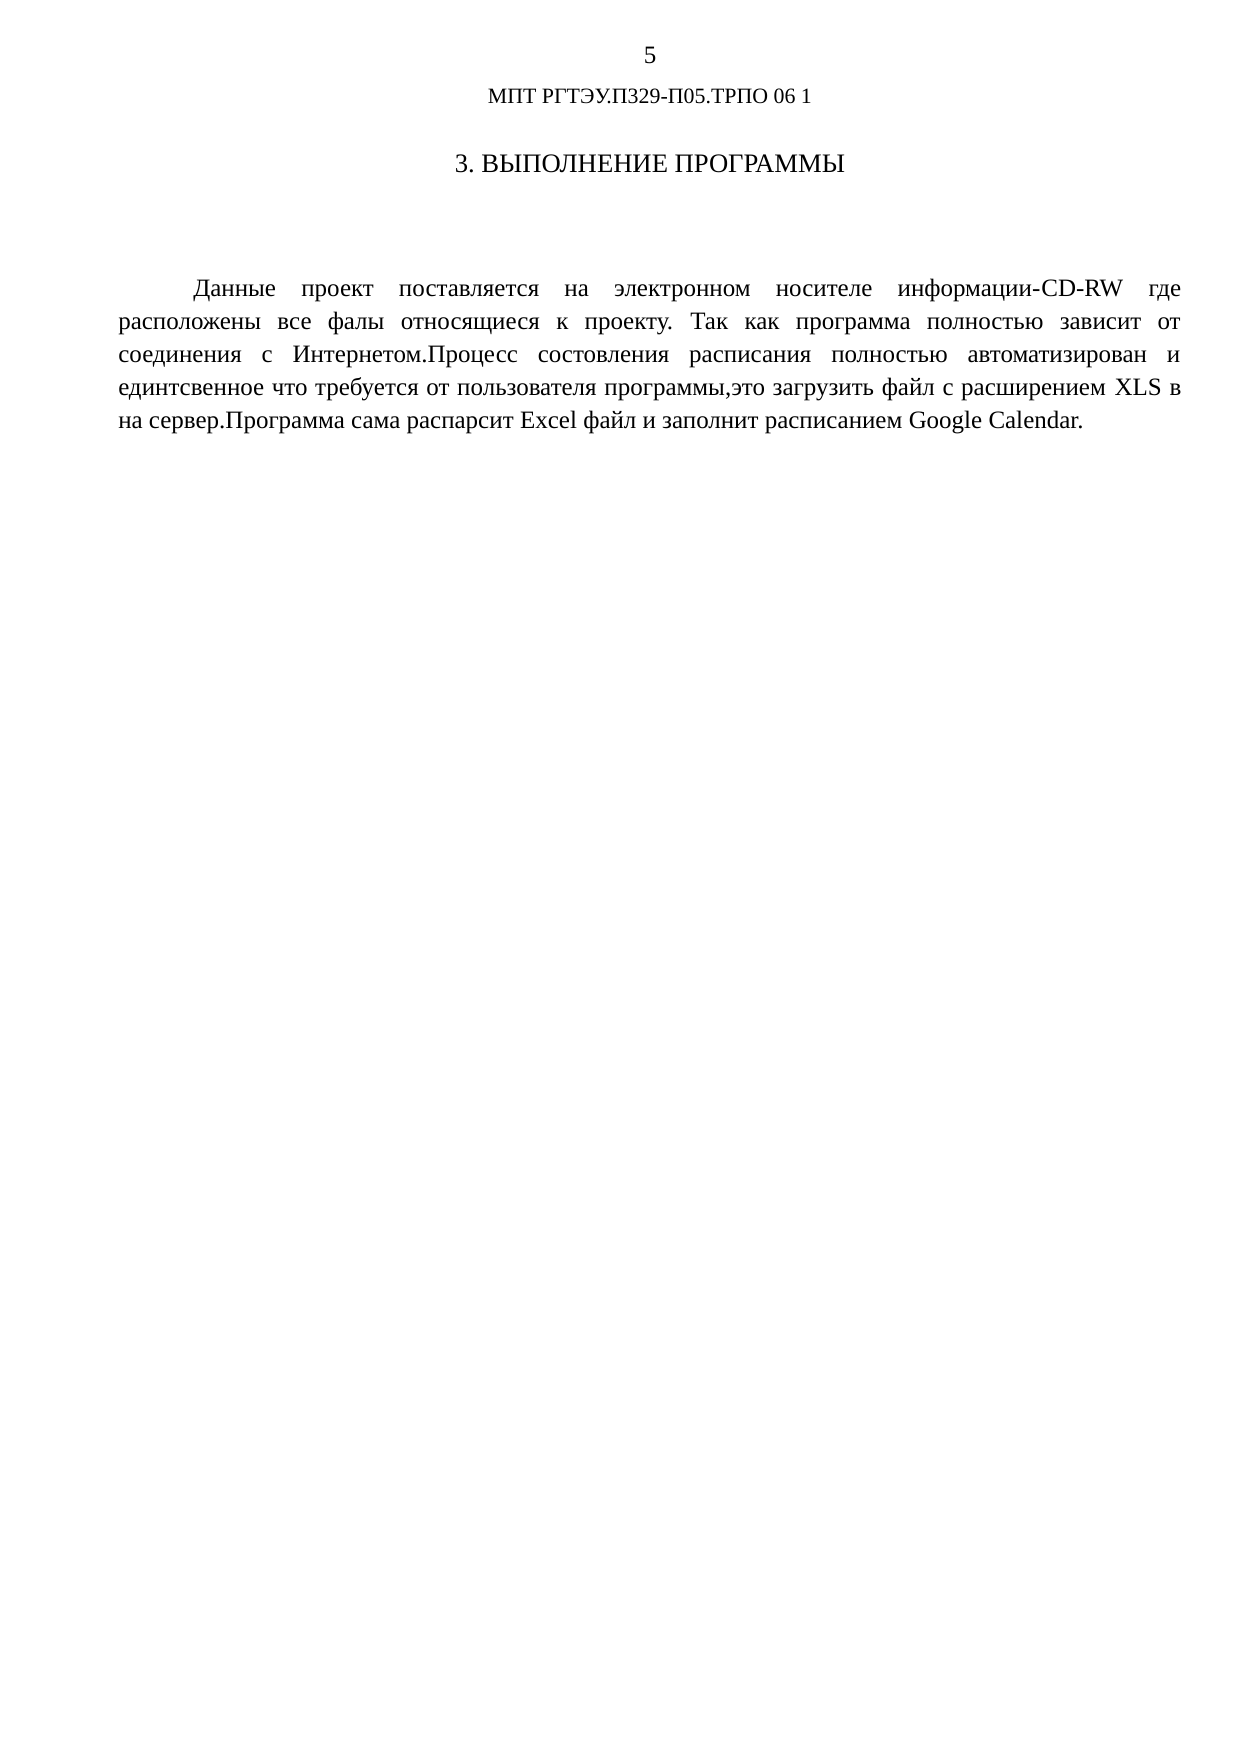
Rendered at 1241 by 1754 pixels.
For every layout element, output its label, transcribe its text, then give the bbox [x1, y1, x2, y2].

subtitle 3. Выполнение программы [118, 148, 1181, 178]
text Данные проект поставляется на электронном носителе информации-CD-RW где расположены все фалы относящиеся к проекту. Так как программа полностью зависит от соединения с Интернетом.Процесс состовления расписания полностью автоматизирован и единтсвенное что требуется от пользователя программы,это загрузить файл с расширением XLS в на сервер.Программа сама распарсит Excel файл и заполнит расписанием Google Calendar. [118, 273, 1181, 434]
